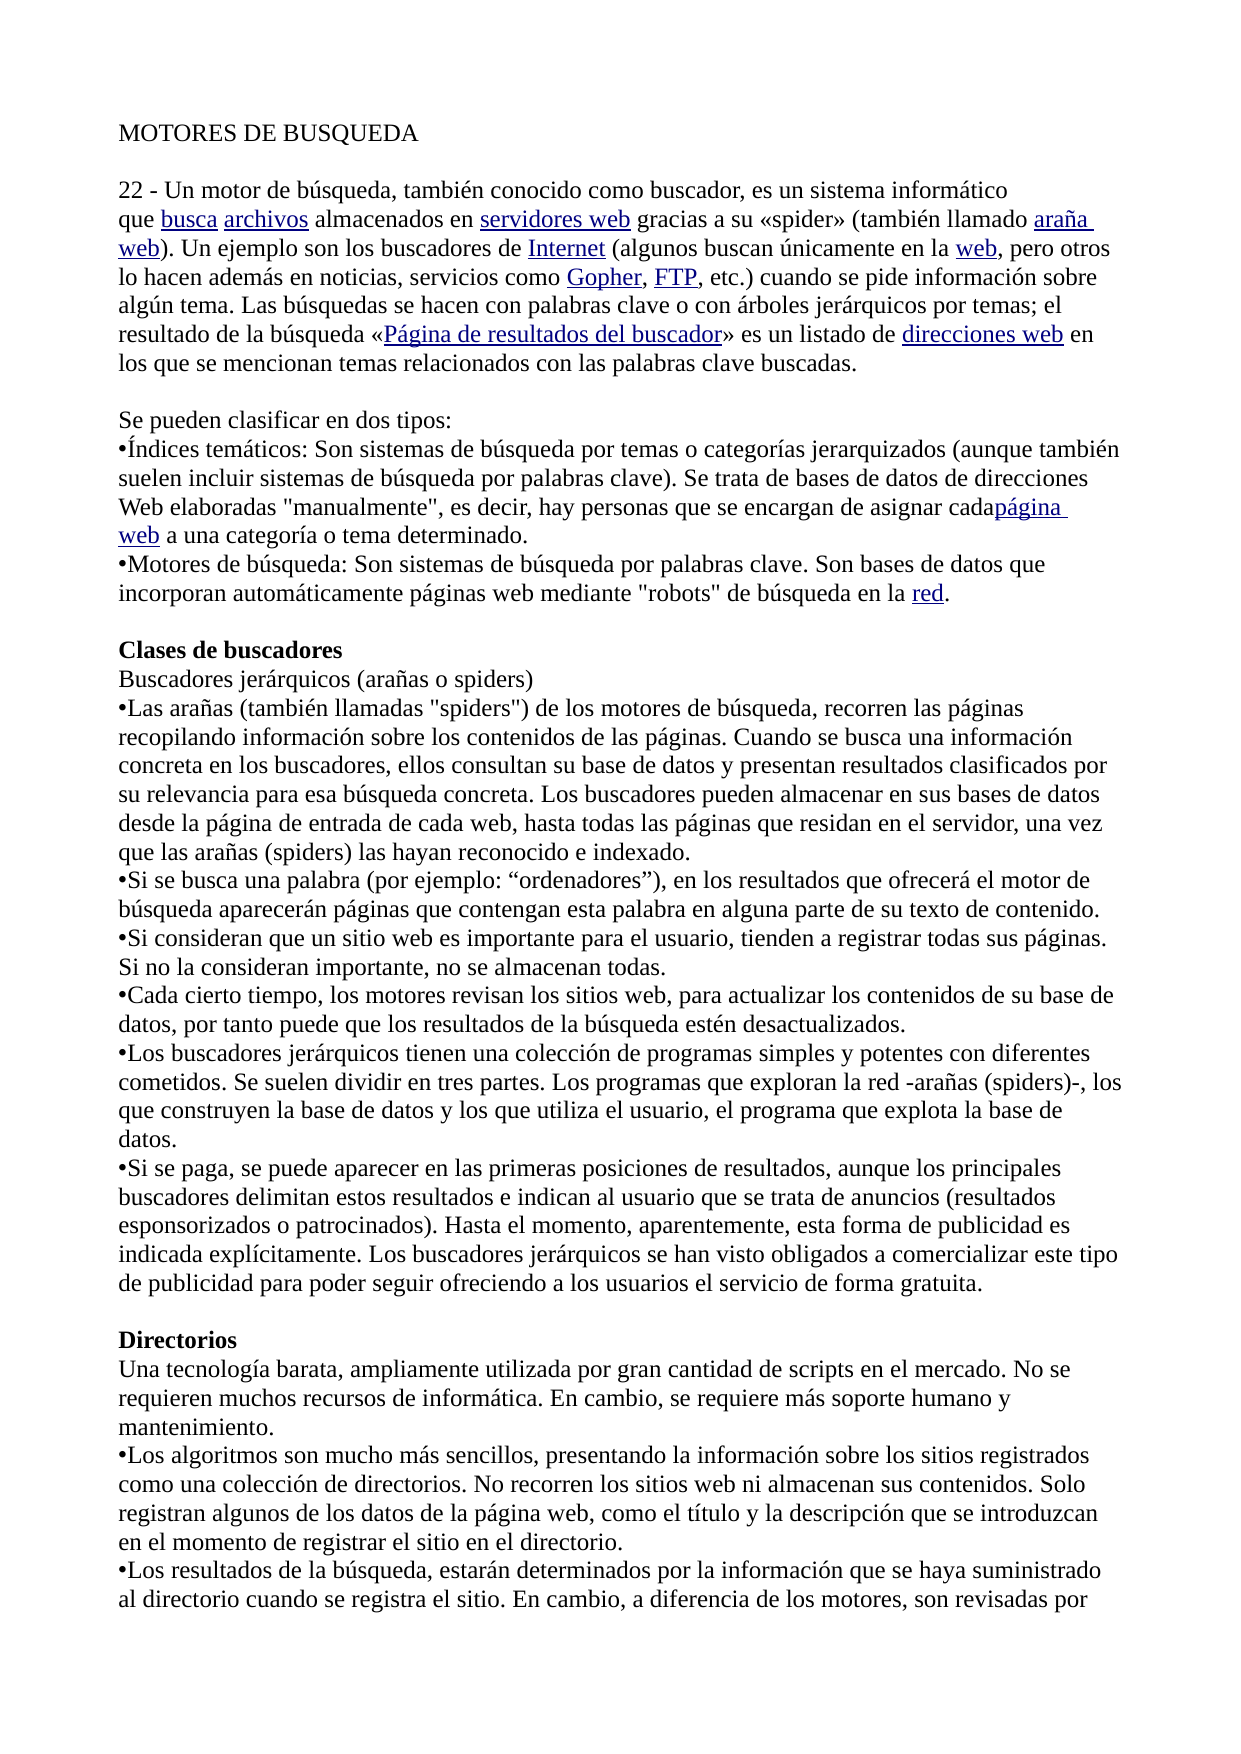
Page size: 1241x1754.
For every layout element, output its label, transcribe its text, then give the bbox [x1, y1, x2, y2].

text Se pueden clasificar en dos tipos: [118, 406, 1122, 434]
text Clases de buscadores [118, 636, 1122, 664]
list Si se busca una palabra (por ejemplo: “ordenadores”), en los resultados que ofrecerá el motor de búsqueda aparecerán páginas que contengan esta palabra en alguna parte de su texto de contenido. [118, 866, 1122, 923]
list Si se paga, se puede aparecer en las primeras posiciones de resultados, aunque los principales buscadores delimitan estos resultados e indican al usuario que se trata de anuncios (resultados esponsorizados o patrocinados). Hasta el momento, aparentemente, esta forma de publicidad es indicada explícitamente. Los buscadores jerárquicos se han visto obligados a comercializar este tipo de publicidad para poder seguir ofreciendo a los usuarios el servicio de forma gratuita. [118, 1153, 1122, 1297]
list Los algoritmos son mucho más sencillos, presentando la información sobre los sitios registrados como una colección de directorios. No recorren los sitios web ni almacenan sus contenidos. Solo registran algunos de los datos de la página web, como el título y la descripción que se introduzcan en el momento de registrar el sitio en el directorio. [118, 1441, 1122, 1556]
text 22 - Un motor de búsqueda, también conocido como buscador, es un sistema informático que busca archivos almacenados en servidores web gracias a su «spider» (también llamado araña web). Un ejemplo son los buscadores de Internet (algunos buscan únicamente en la web, pero otros lo hacen además en noticias, servicios como Gopher, FTP, etc.) cuando se pide información sobre algún tema. Las búsquedas se hacen con palabras clave o con árboles jerárquicos por temas; el resultado de la búsqueda «Página de resultados del buscador» es un listado de direcciones web en los que se mencionan temas relacionados con las palabras clave buscadas. [118, 176, 1122, 377]
text Directorios [118, 1326, 1122, 1354]
text Una tecnología barata, ampliamente utilizada por gran cantidad de scripts en el mercado. No se requieren muchos recursos de informática. En cambio, se requiere más soporte humano y mantenimiento. [118, 1354, 1122, 1441]
list Índices temáticos: Son sistemas de búsqueda por temas o categorías jerarquizados (aunque también suelen incluir sistemas de búsqueda por palabras clave). Se trata de bases de datos de direcciones Web elaboradas "manualmente", es decir, hay personas que se encargan de asignar cadapágina web a una categoría o tema determinado. [118, 434, 1122, 549]
list Si consideran que un sitio web es importante para el usuario, tienden a registrar todas sus páginas. Si no la consideran importante, no se almacenan todas. [118, 923, 1122, 981]
list Los resultados de la búsqueda, estarán determinados por la información que se haya suministrado al directorio cuando se registra el sitio. En cambio, a diferencia de los motores, son revisadas por [118, 1556, 1122, 1613]
list Las arañas (también llamadas "spiders") de los motores de búsqueda, recorren las páginas recopilando información sobre los contenidos de las páginas. Cuando se busca una información concreta en los buscadores, ellos consultan su base de datos y presentan resultados clasificados por su relevancia para esa búsqueda concreta. Los buscadores pueden almacenar en sus bases de datos desde la página de entrada de cada web, hasta todas las páginas que residan en el servidor, una vez que las arañas (spiders) las hayan reconocido e indexado. [118, 693, 1122, 866]
list Motores de búsqueda: Son sistemas de búsqueda por palabras clave. Son bases de datos que incorporan automáticamente páginas web mediante "robots" de búsqueda en la red. [118, 549, 1122, 607]
text MOTORES DE BUSQUEDA [118, 118, 1122, 147]
list Los buscadores jerárquicos tienen una colección de programas simples y potentes con diferentes cometidos. Se suelen dividir en tres partes. Los programas que exploran la red -arañas (spiders)-, los que construyen la base de datos y los que utiliza el usuario, el programa que explota la base de datos. [118, 1038, 1122, 1153]
text Buscadores jerárquicos (arañas o spiders) [118, 664, 1122, 693]
list Cada cierto tiempo, los motores revisan los sitios web, para actualizar los contenidos de su base de datos, por tanto puede que los resultados de la búsqueda estén desactualizados. [118, 981, 1122, 1038]
